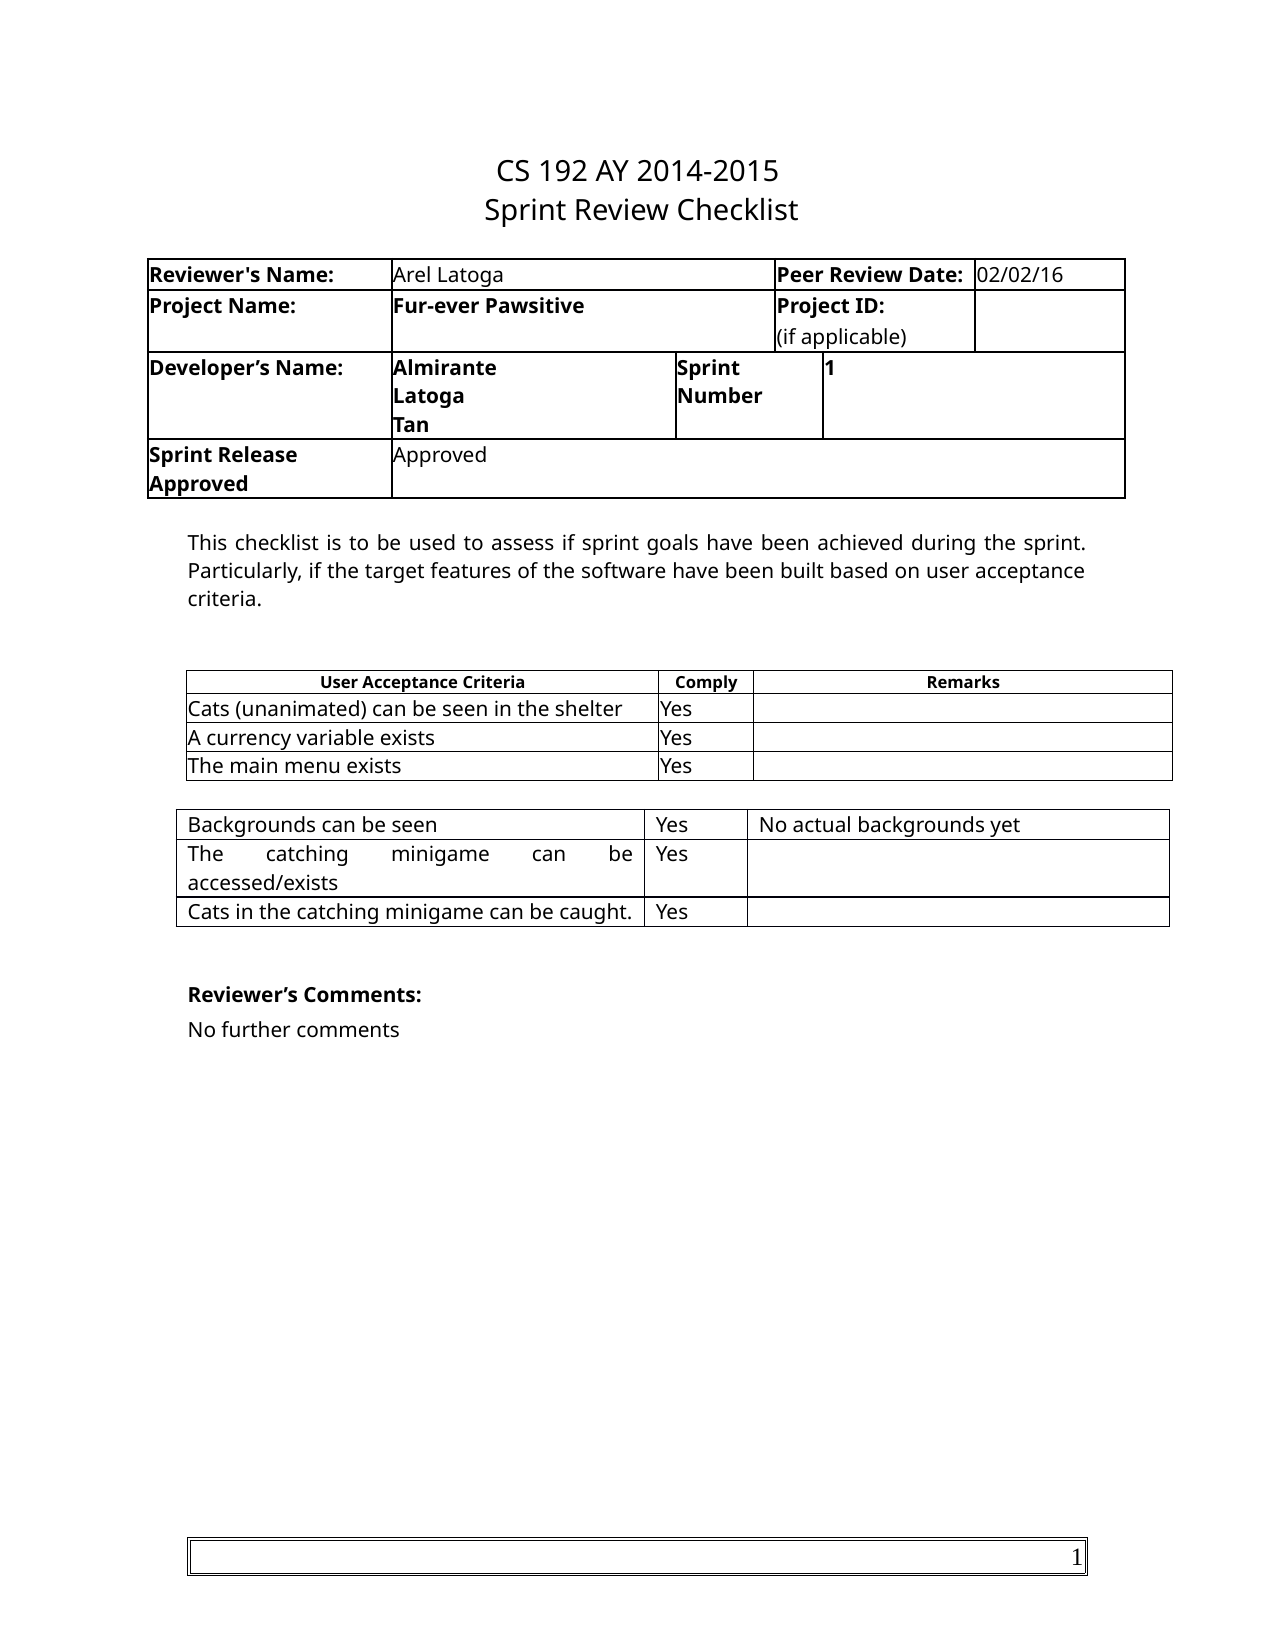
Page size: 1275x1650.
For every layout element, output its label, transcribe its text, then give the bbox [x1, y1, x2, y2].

table_header Arel Latoga [393, 260, 774, 289]
table_cell Yes [659, 723, 753, 751]
table_header Reviewer's Name: [149, 260, 391, 289]
table_cell Fur-ever Pawsitive [393, 291, 774, 351]
table_header 02/02/16 [976, 260, 1124, 289]
table_cell Approved [393, 440, 1124, 497]
table_cell Sprint Release Approved [149, 440, 391, 497]
table_cell [754, 694, 1172, 722]
subtitle Reviewer’s Comments: [187, 980, 1087, 1009]
table_cell The main menu exists [187, 752, 658, 780]
table_header No actual backgrounds yet [748, 810, 1169, 838]
table_cell Cats in the catching minigame can be caught. [177, 898, 644, 926]
table_cell Yes [659, 694, 753, 722]
table_cell [748, 840, 1169, 896]
table_cell Almirante Latoga Tan [393, 353, 675, 438]
text This checklist is to be used to assess if sprint goals have been achieved during the sprint. Particularly, if the target features of the software have been built based on user acceptance criteria. [187, 528, 1087, 613]
table_cell Developer’s Name: [149, 353, 391, 438]
table_header Yes [645, 810, 747, 838]
table_cell Sprint Number [677, 353, 822, 438]
table_cell Cats (unanimated) can be seen in the shelter [187, 694, 658, 722]
text Sprint Review Checklist [187, 190, 1087, 229]
table_cell Yes [659, 752, 753, 780]
table_cell [748, 898, 1169, 926]
table_header User Acceptance Criteria [187, 671, 658, 693]
table_cell [754, 723, 1172, 751]
table_cell The catching minigame can be accessed/exists [177, 840, 644, 896]
table_header Backgrounds can be seen [177, 810, 644, 838]
table_cell Yes [645, 840, 747, 896]
table_header Remarks [754, 671, 1172, 693]
table_cell 1 [824, 353, 1124, 438]
table_cell Yes [645, 898, 747, 926]
table_header Peer Review Date: [776, 260, 974, 289]
table_cell Project Name: [149, 291, 391, 351]
table_cell A currency variable exists [187, 723, 658, 751]
table_header Comply [659, 671, 753, 693]
table_cell Project ID: [776, 291, 974, 320]
table_cell (if applicable) [776, 320, 974, 351]
text No further comments [187, 1015, 1087, 1043]
text CS 192 AY 2014-2015 [187, 150, 1087, 190]
table_cell [754, 752, 1172, 780]
table_cell [976, 291, 1124, 351]
